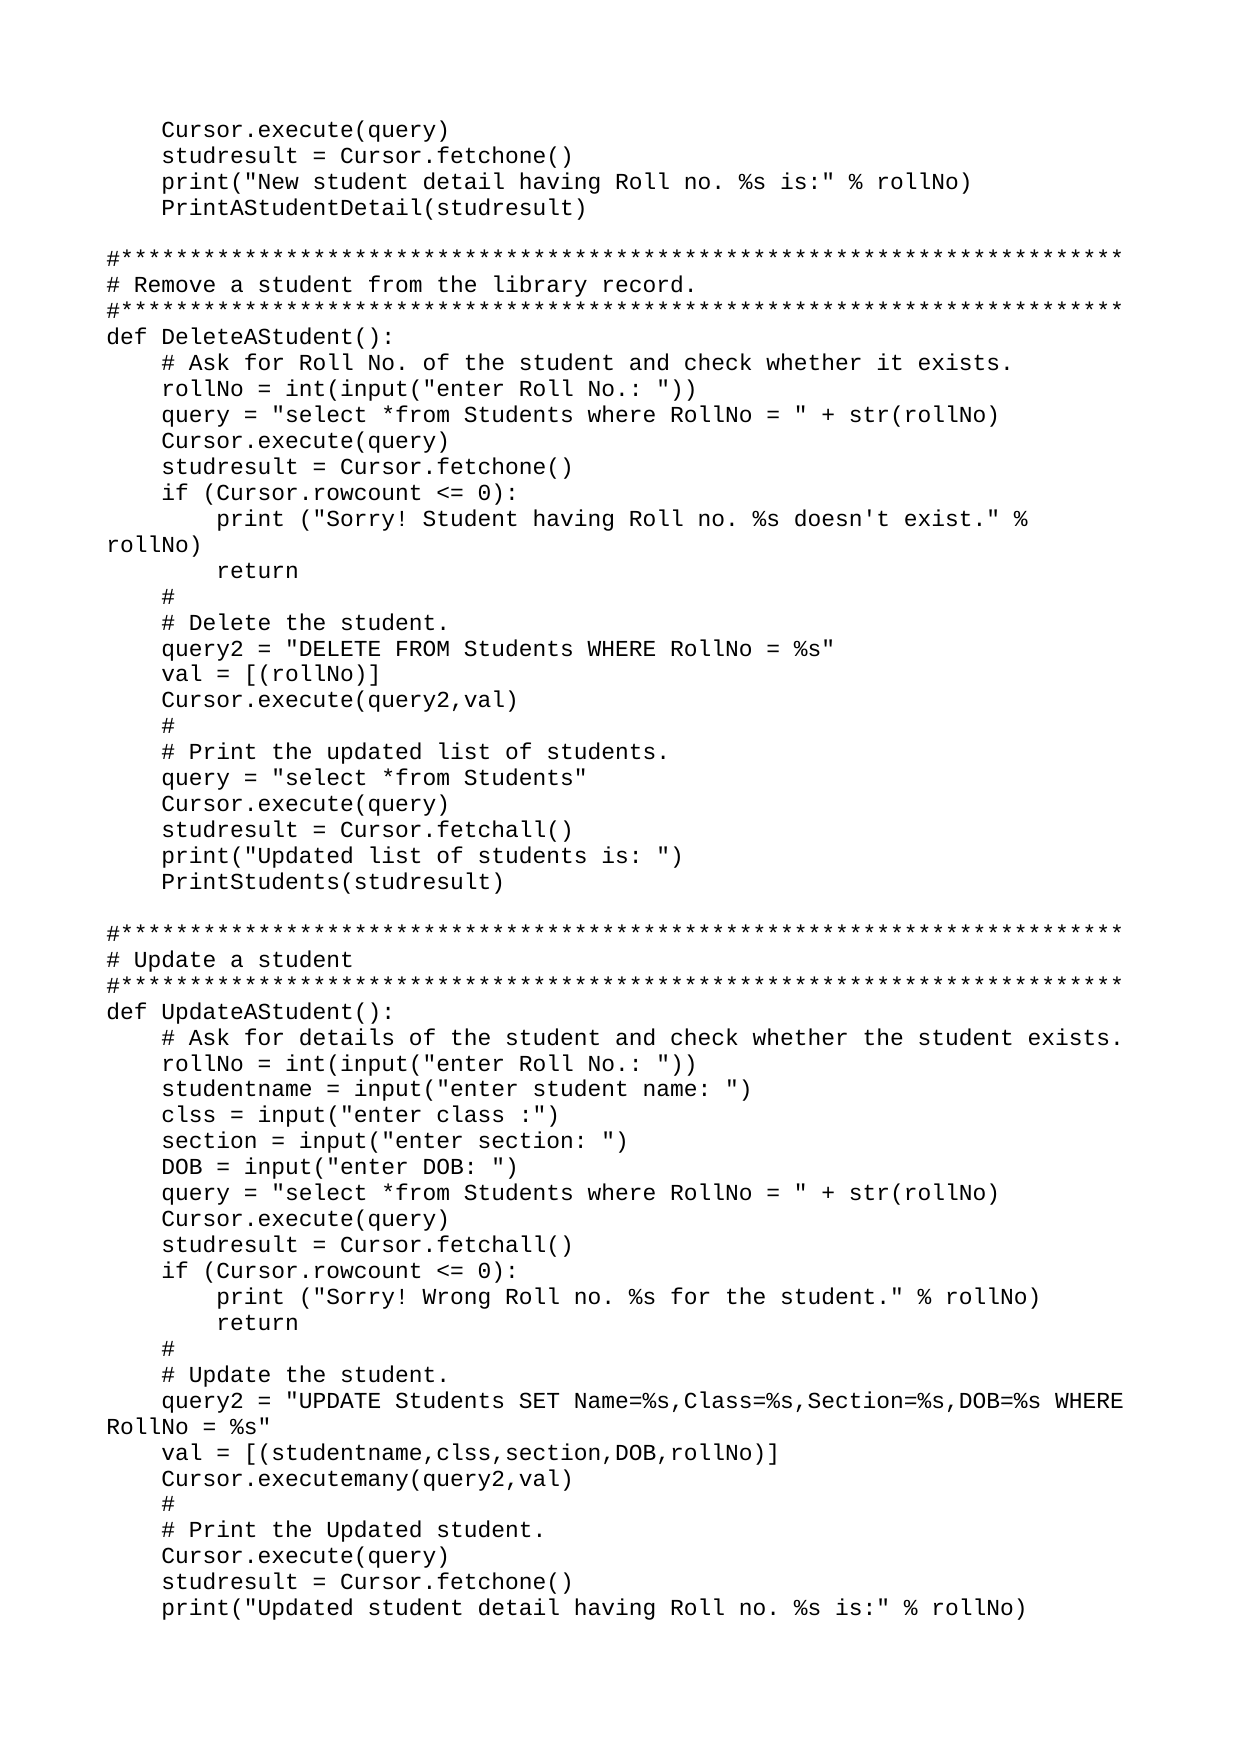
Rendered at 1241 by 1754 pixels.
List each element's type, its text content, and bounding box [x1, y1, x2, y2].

text # Remove a student from the library record. [106, 274, 1134, 300]
text # Print the updated list of students. [106, 741, 1134, 767]
text if (Cursor.rowcount <= 0): [106, 481, 1134, 507]
text section = input("enter section: ") [106, 1130, 1134, 1156]
text clss = input("enter class :") [106, 1104, 1134, 1130]
text def DeleteAStudent(): [106, 326, 1134, 352]
text studentname = input("enter student name: ") [106, 1078, 1134, 1104]
text print("Updated student detail having Roll no. %s is:" % rollNo) [106, 1597, 1134, 1622]
text return [106, 1311, 1134, 1337]
text Cursor.execute(query2,val) [106, 689, 1134, 715]
text # [106, 1337, 1134, 1363]
text # Delete the student. [106, 611, 1134, 637]
text # Ask for Roll No. of the student and check whether it exists. [106, 352, 1134, 377]
text val = [(studentname,clss,section,DOB,rollNo)] [106, 1441, 1134, 1467]
text studresult = Cursor.fetchall() [106, 1233, 1134, 1259]
text query2 = "DELETE FROM Students WHERE RollNo = %s" [106, 637, 1134, 663]
text if (Cursor.rowcount <= 0): [106, 1259, 1134, 1285]
text print ("Sorry! Wrong Roll no. %s for the student." % rollNo) [106, 1285, 1134, 1311]
text query = "select *from Students where RollNo = " + str(rollNo) [106, 1182, 1134, 1207]
text DOB = input("enter DOB: ") [106, 1156, 1134, 1182]
text query = "select *from Students where RollNo = " + str(rollNo) [106, 403, 1134, 429]
text # Update the student. [106, 1363, 1134, 1389]
text # [106, 1493, 1134, 1519]
text Cursor.executemany(query2,val) [106, 1467, 1134, 1493]
text # Ask for details of the student and check whether the student exists. [106, 1026, 1134, 1052]
text rollNo = int(input("enter Roll No.: ")) [106, 1052, 1134, 1078]
text #************************************************************************* [106, 922, 1134, 948]
text # Print the Updated student. [106, 1519, 1134, 1545]
text PrintStudents(studresult) [106, 870, 1134, 896]
text #************************************************************************* [106, 248, 1134, 274]
text Cursor.execute(query) [106, 1545, 1134, 1571]
text #************************************************************************* [106, 300, 1134, 326]
text return [106, 559, 1134, 585]
text studresult = Cursor.fetchone() [106, 144, 1134, 170]
text print("New student detail having Roll no. %s is:" % rollNo) [106, 170, 1134, 196]
text studresult = Cursor.fetchone() [106, 1571, 1134, 1597]
text PrintAStudentDetail(studresult) [106, 196, 1134, 222]
text def UpdateAStudent(): [106, 1000, 1134, 1026]
text #************************************************************************* [106, 974, 1134, 1000]
text studresult = Cursor.fetchone() [106, 455, 1134, 481]
text # [106, 715, 1134, 741]
text query2 = "UPDATE Students SET Name=%s,Class=%s,Section=%s,DOB=%s WHERE RollNo = %s" [106, 1389, 1134, 1441]
text print ("Sorry! Student having Roll no. %s doesn't exist." % rollNo) [106, 507, 1134, 559]
text # Update a student [106, 948, 1134, 974]
text Cursor.execute(query) [106, 429, 1134, 455]
text Cursor.execute(query) [106, 118, 1134, 144]
text Cursor.execute(query) [106, 1207, 1134, 1233]
text query = "select *from Students" [106, 767, 1134, 792]
text rollNo = int(input("enter Roll No.: ")) [106, 377, 1134, 403]
text # [106, 585, 1134, 611]
text studresult = Cursor.fetchall() [106, 818, 1134, 844]
text print("Updated list of students is: ") [106, 844, 1134, 870]
text Cursor.execute(query) [106, 792, 1134, 818]
text val = [(rollNo)] [106, 663, 1134, 689]
